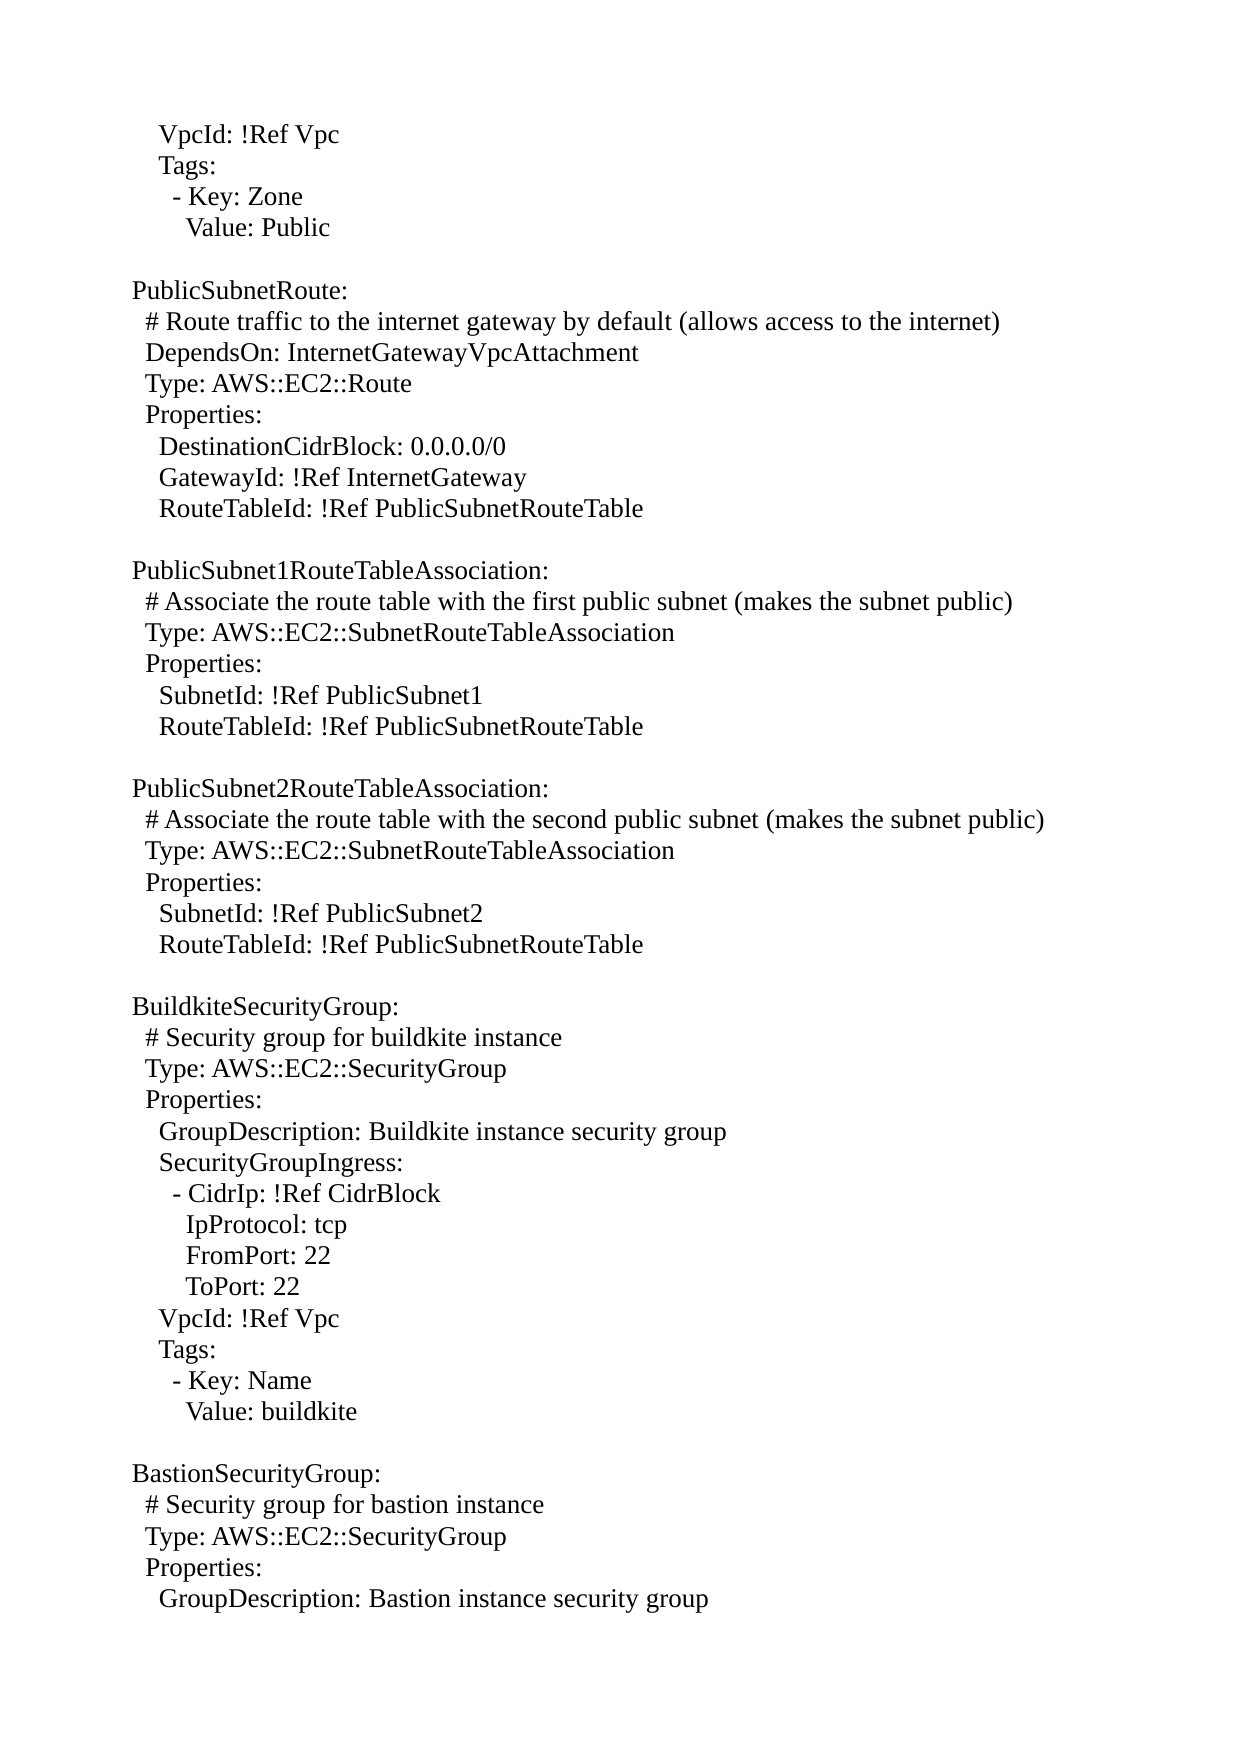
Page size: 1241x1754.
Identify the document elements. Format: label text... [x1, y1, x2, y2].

text SubnetId: !Ref PublicSubnet1 [118, 679, 1122, 710]
text # Route traffic to the internet gateway by default (allows access to the internet) [118, 305, 1122, 336]
text GroupDescription: Buildkite instance security group [118, 1115, 1122, 1146]
text BuildkiteSecurityGroup: [118, 990, 1122, 1021]
text Tags: [118, 1333, 1122, 1364]
text Type: AWS::EC2::Route [118, 367, 1122, 398]
text PublicSubnet2RouteTableAssociation: [118, 772, 1122, 803]
text BastionSecurityGroup: [118, 1457, 1122, 1488]
text SubnetId: !Ref PublicSubnet2 [118, 897, 1122, 928]
text Type: AWS::EC2::SubnetRouteTableAssociation [118, 834, 1122, 866]
text Type: AWS::EC2::SecurityGroup [118, 1520, 1122, 1551]
text Type: AWS::EC2::SubnetRouteTableAssociation [118, 616, 1122, 648]
text Properties: [118, 398, 1122, 429]
text GatewayId: !Ref InternetGateway [118, 461, 1122, 492]
text VpcId: !Ref Vpc [118, 1302, 1122, 1333]
text GroupDescription: Bastion instance security group [118, 1582, 1122, 1613]
text - CidrIp: !Ref CidrBlock [118, 1177, 1122, 1208]
text VpcId: !Ref Vpc [118, 118, 1122, 149]
text IpProtocol: tcp [118, 1208, 1122, 1239]
text # Associate the route table with the second public subnet (makes the subnet public) [118, 803, 1122, 834]
text - Key: Zone [118, 180, 1122, 212]
text Properties: [118, 1084, 1122, 1115]
text RouteTableId: !Ref PublicSubnetRouteTable [118, 928, 1122, 959]
text DependsOn: InternetGatewayVpcAttachment [118, 336, 1122, 367]
text Properties: [118, 1551, 1122, 1582]
text - Key: Name [118, 1364, 1122, 1395]
text Properties: [118, 866, 1122, 897]
text PublicSubnetRoute: [118, 274, 1122, 305]
text # Security group for buildkite instance [118, 1021, 1122, 1052]
text Properties: [118, 648, 1122, 679]
text SecurityGroupIngress: [118, 1146, 1122, 1177]
text RouteTableId: !Ref PublicSubnetRouteTable [118, 710, 1122, 741]
text DestinationCidrBlock: 0.0.0.0/0 [118, 429, 1122, 461]
text # Associate the route table with the first public subnet (makes the subnet public) [118, 585, 1122, 616]
text # Security group for bastion instance [118, 1488, 1122, 1520]
text Value: buildkite [118, 1395, 1122, 1426]
text Value: Public [118, 212, 1122, 243]
text Tags: [118, 149, 1122, 180]
text Type: AWS::EC2::SecurityGroup [118, 1052, 1122, 1084]
text FromPort: 22 [118, 1239, 1122, 1271]
text ToPort: 22 [118, 1271, 1122, 1302]
text PublicSubnet1RouteTableAssociation: [118, 554, 1122, 585]
text RouteTableId: !Ref PublicSubnetRouteTable [118, 492, 1122, 523]
